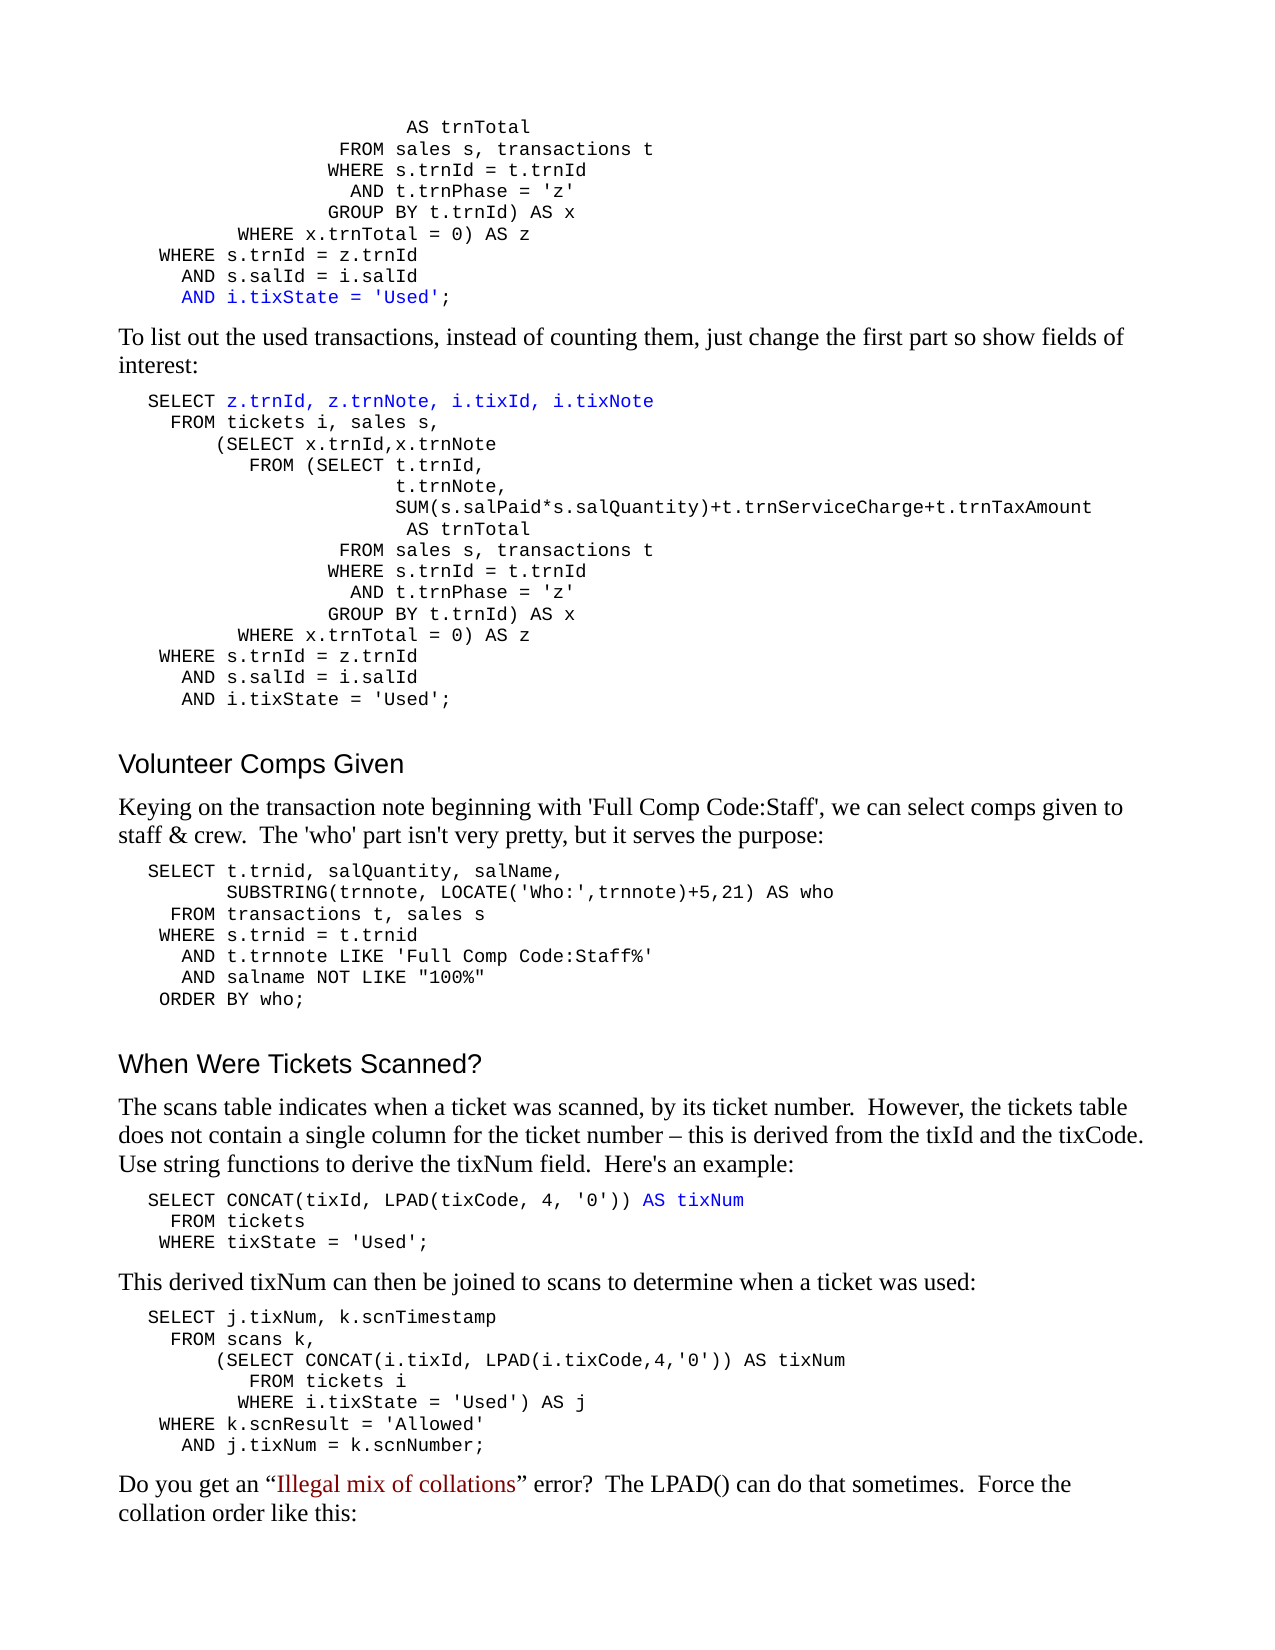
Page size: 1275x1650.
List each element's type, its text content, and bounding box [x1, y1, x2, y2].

subtitle Volunteer Comps Given [118, 748, 1157, 779]
text This derived tixNum can then be joined to scans to determine when a ticket was used: [118, 1267, 1157, 1296]
subtitle When Were Tickets Scanned? [118, 1048, 1157, 1079]
text To list out the used transactions, instead of counting them, just change the first part so show fields of interest: [118, 322, 1157, 379]
text SELECT CONCAT(tixId, LPAD(tixCode, 4, '0')) AS tixNum FROM tickets WHERE tixState = 'Used'; [148, 1191, 1157, 1254]
text SELECT j.tixNum, k.scnTimestamp FROM scans k, (SELECT CONCAT(i.tixId, LPAD(i.tixCode,4,'0')) AS tixNum FROM tickets i WHERE i.tixState = 'Used') AS j WHERE k.scnResult = 'Allowed' AND j.tixNum = k.scnNumber; [148, 1308, 1157, 1457]
text AS trnTotal FROM sales s, transactions t WHERE s.trnId = t.trnId AND t.trnPhase = 'z' GROUP BY t.trnId) AS x WHERE x.trnTotal = 0) AS z WHERE s.trnId = z.trnId AND s.salId = i.salId AND i.tixState = 'Used'; [148, 118, 1157, 309]
text SELECT z.trnId, z.trnNote, i.tixId, i.tixNote FROM tickets i, sales s, (SELECT x.trnId,x.trnNote FROM (SELECT t.trnId, t.trnNote, SUM(s.salPaid*s.salQuantity)+t.trnServiceCharge+t.trnTaxAmount AS trnTotal FROM sales s, transactions t WHERE s.trnId = t.trnId AND t.trnPhase = 'z' GROUP BY t.trnId) AS x WHERE x.trnTotal = 0) AS z WHERE s.trnId = z.trnId AND s.salId = i.salId AND i.tixState = 'Used'; [148, 392, 1157, 711]
text Do you get an “Illegal mix of collations” error? The LPAD() can do that sometimes. Force the collation order like this: [118, 1469, 1157, 1527]
text Keying on the transaction note beginning with 'Full Comp Code:Staff', we can select comps given to staff & crew. The 'who' part isn't very pretty, but it serves the purpose: [118, 792, 1157, 849]
text SELECT t.trnid, salQuantity, salName, SUBSTRING(trnnote, LOCATE('Who:',trnnote)+5,21) AS who FROM transactions t, sales s WHERE s.trnid = t.trnid AND t.trnnote LIKE 'Full Comp Code:Staff%' AND salname NOT LIKE "100%" ORDER BY who; [148, 862, 1157, 1011]
text The scans table indicates when a ticket was scanned, by its ticket number. However, the tickets table does not contain a single column for the ticket number – this is derived from the tixId and the tixCode. Use string functions to derive the tixNum field. Here's an example: [118, 1092, 1157, 1178]
